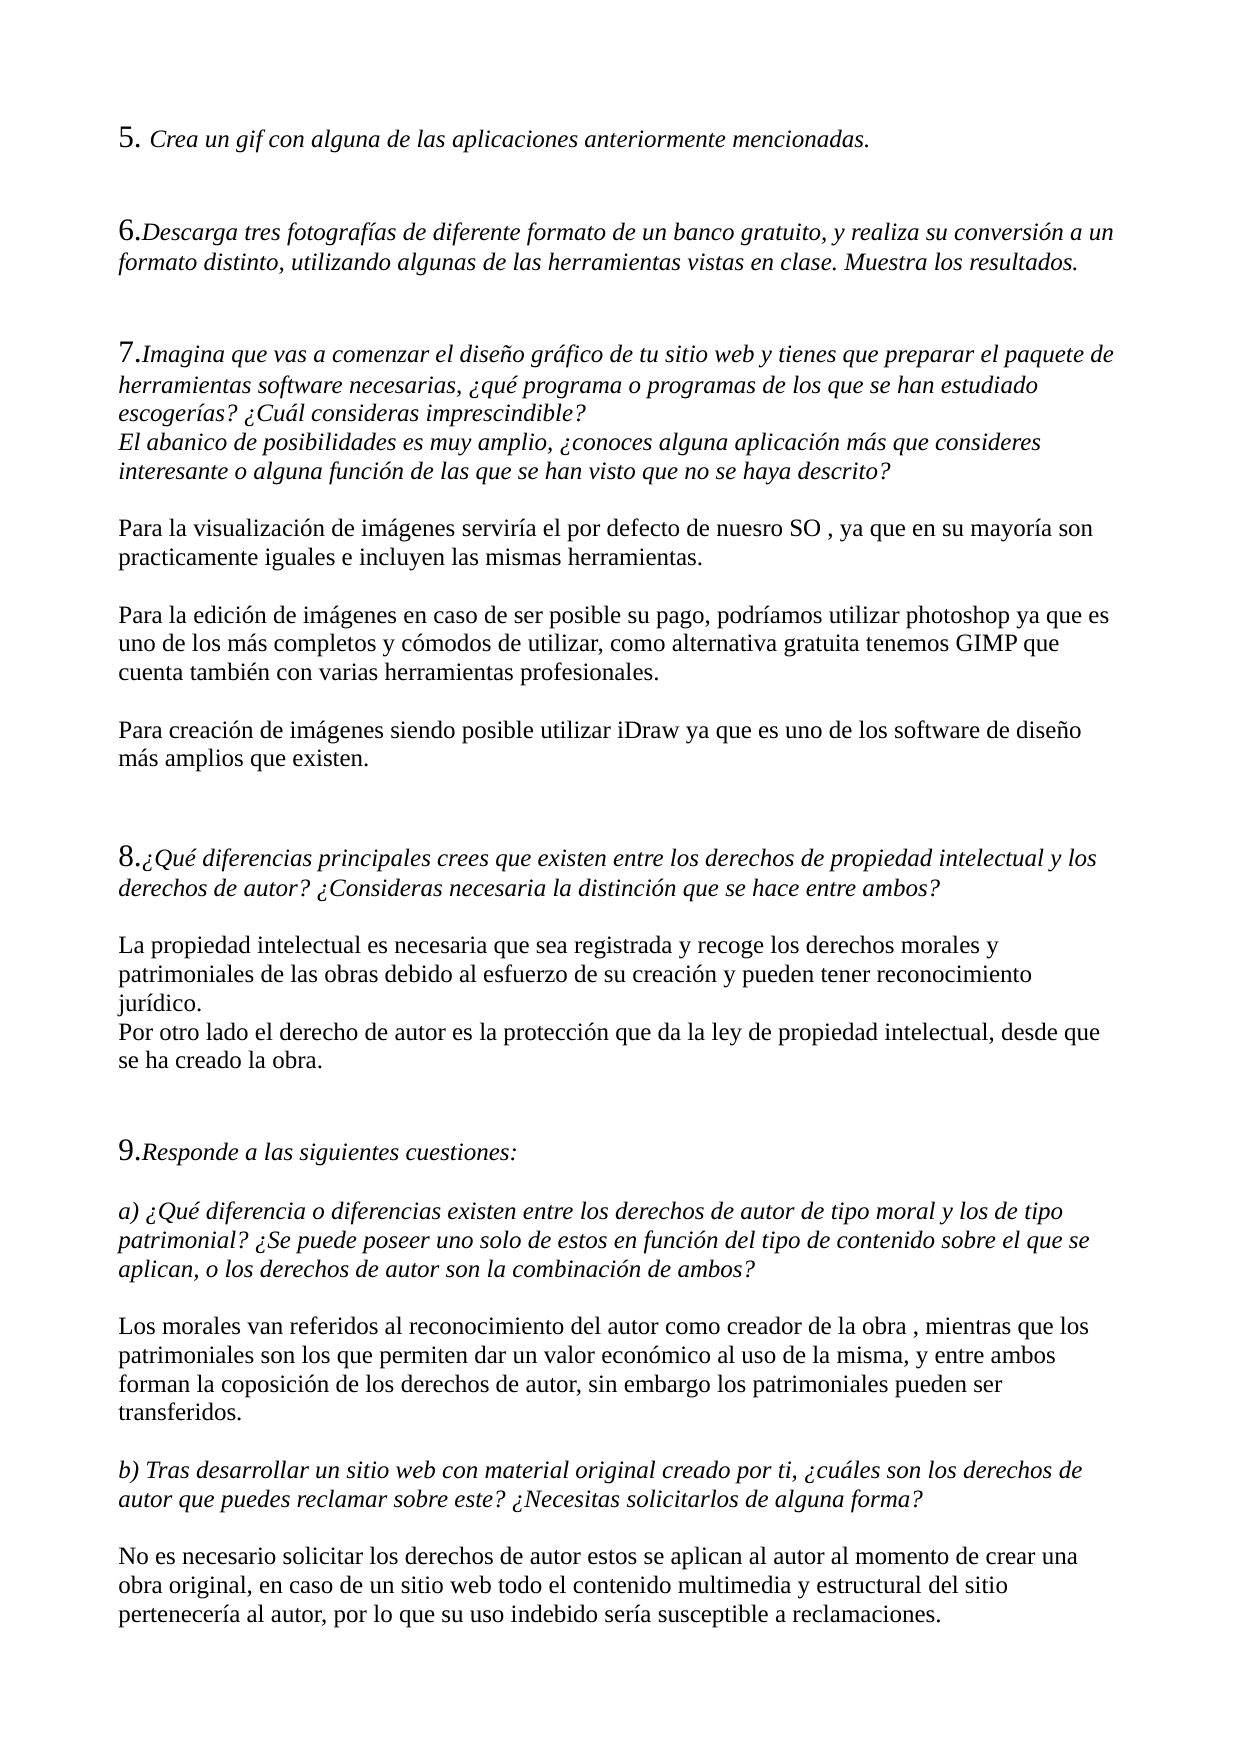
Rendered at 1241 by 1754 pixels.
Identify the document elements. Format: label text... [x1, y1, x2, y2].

text Los morales van referidos al reconocimiento del autor como creador de la obra , mientras que los patrimoniales son los que permiten dar un valor económico al uso de la misma, y entre ambos forman la coposición de los derechos de autor, sin embargo los patrimoniales pueden ser transferidos. [118, 1311, 1122, 1426]
text 8.¿Qué diferencias principales crees que existen entre los derechos de propiedad intelectual y los derechos de autor? ¿Consideras necesaria la distinción que se hace entre ambos? [118, 837, 1122, 902]
text b) Tras desarrollar un sitio web con material original creado por ti, ¿cuáles son los derechos de autor que puedes reclamar sobre este? ¿Necesitas solicitarlos de alguna forma? [118, 1455, 1122, 1512]
text 5. Crea un gif con alguna de las aplicaciones anteriormente mencionadas. [118, 118, 1122, 154]
text Para creación de imágenes siendo posible utilizar iDraw ya que es uno de los software de diseño más amplios que existen. [118, 715, 1122, 772]
text Por otro lado el derecho de autor es la protección que da la ley de propiedad intelectual, desde que se ha creado la obra. [118, 1017, 1122, 1074]
text 6.Descarga tres fotografías de diferente formato de un banco gratuito, y realiza su conversión a un formato distinto, utilizando algunas de las herramientas vistas en clase. Muestra los resultados. [118, 212, 1122, 276]
text 9.Responde a las siguientes cuestiones: [118, 1132, 1122, 1167]
text Para la visualización de imágenes serviría el por defecto de nuesro SO , ya que en su mayoría son practicamente iguales e incluyen las mismas herramientas. [118, 513, 1122, 571]
text No es necesario solicitar los derechos de autor estos se aplican al autor al momento de crear una obra original, en caso de un sitio web todo el contenido multimedia y estructural del sitio pertenecería al autor, por lo que su uso indebido sería susceptible a reclamaciones. [118, 1541, 1122, 1627]
text 7.Imagina que vas a comenzar el diseño gráfico de tu sitio web y tienes que preparar el paquete de herramientas software necesarias, ¿qué programa o programas de los que se han estudiado escogerías? ¿Cuál consideras imprescindible? [118, 334, 1122, 427]
text La propiedad intelectual es necesaria que sea registrada y recoge los derechos morales y patrimoniales de las obras debido al esfuerzo de su creación y pueden tener reconocimiento jurídico. [118, 930, 1122, 1017]
text Para la edición de imágenes en caso de ser posible su pago, podríamos utilizar photoshop ya que es uno de los más completos y cómodos de utilizar, como alternativa gratuita tenemos GIMP que cuenta también con varias herramientas profesionales. [118, 600, 1122, 686]
text El abanico de posibilidades es muy amplio, ¿conoces alguna aplicación más que consideres interesante o alguna función de las que se han visto que no se haya descrito? [118, 427, 1122, 485]
text a) ¿Qué diferencia o diferencias existen entre los derechos de autor de tipo moral y los de tipo patrimonial? ¿Se puede poseer uno solo de estos en función del tipo de contenido sobre el que se aplican, o los derechos de autor son la combinación de ambos? [118, 1196, 1122, 1282]
